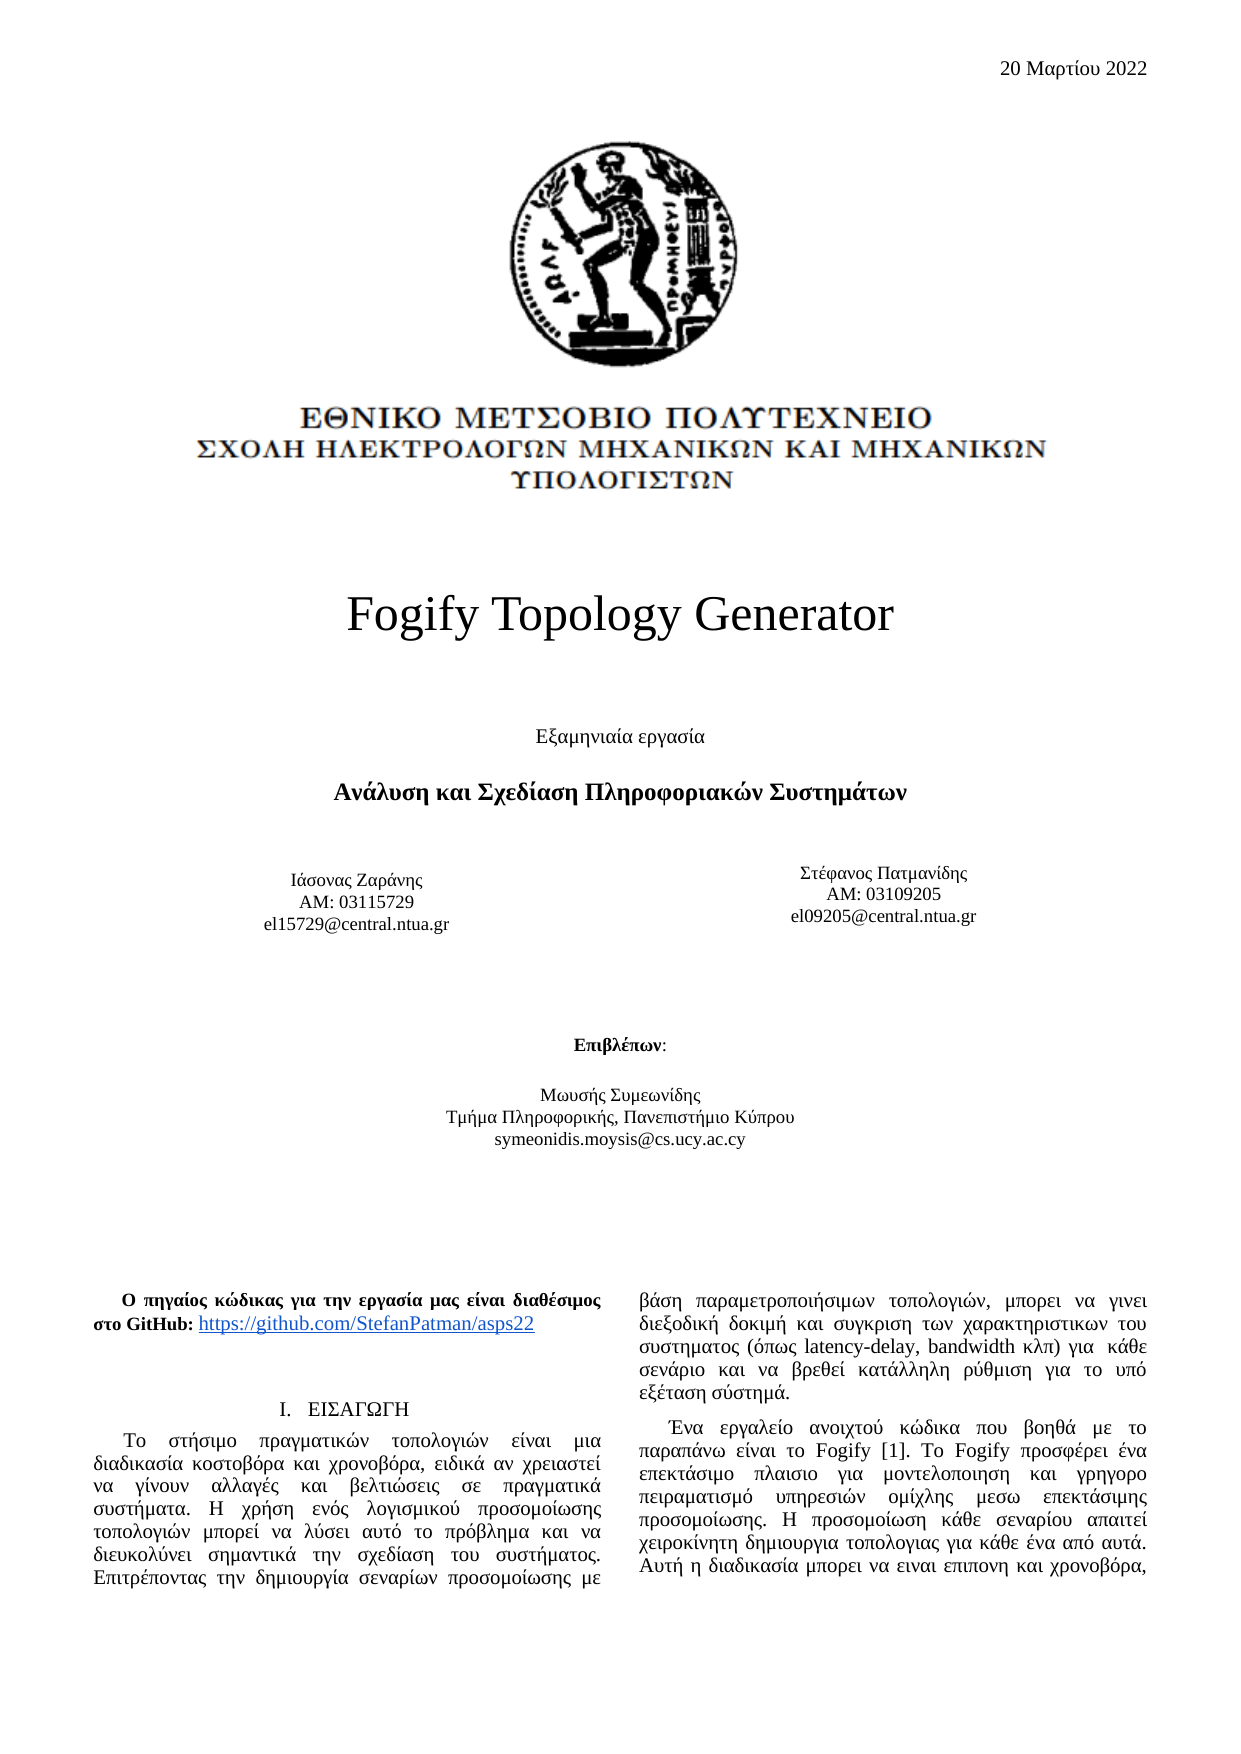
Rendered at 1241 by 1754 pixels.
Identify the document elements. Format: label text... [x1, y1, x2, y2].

text Ο πηγαίος κώδικας για την εργασία μας είναι διαθέσιμος στο GitHub: https://github.com/StefanPatman/asps22 [93, 1289, 601, 1335]
subtitle ΕΙΣΑΓΩΓΗ [93, 1396, 601, 1421]
text Επιβλέπων: [93, 1034, 1147, 1055]
text Μωυσής Συμεωνίδης Τμήμα Πληροφορικής, Πανεπιστήμιο Κύπρου symeonidis.moysis@cs.ucy.ac.cy [93, 1084, 1147, 1149]
text βάση παραμετροποιήσιμων τοπολογιών, μπορει να γινει διεξοδική δοκιμή και συγκριση των χαρακτηριστικων του συστηματος (όπως latency-delay, bandwidth κλπ) για κάθε σενάριο και να βρεθεί κατάλληλη ρύθμιση για το υπό εξέταση σύστημά. [639, 1289, 1147, 1404]
title Fogify Topology Generator [93, 584, 1147, 641]
text Εξαμηνιαία εργασία Ανάλυση και Σχεδίαση Πληροφοριακών Συστημάτων [93, 724, 1147, 805]
table_header Στέφανος Πατμανίδης ΑΜ: 03109205 el09205@central.ntua.gr [620, 835, 1147, 954]
text Ένα εργαλείο ανοιχτού κώδικα που βοηθά με το παραπάνω είναι το Fogify [1]. Το Fogify προσφέρει ένα επεκτάσιμο πλαισιο για μοντελοποιηση και γρηγορο πειραματισμό υπηρεσιών ομίχλης μεσω επεκτάσιμης προσομοίωσης. Η προσομοίωση κάθε σεναρίου απαιτεί χειροκίνητη δημιουργια τοπολογιας για κάθε ένα από αυτά. Αυτή η διαδικασία μπορει να ειναι επιπονη και χρονοβόρα, [639, 1416, 1147, 1577]
picture [93, 109, 1148, 498]
table_header Ιάσονας Ζαράνης ΑΜ: 03115729 el15729@central.ntua.gr [93, 835, 620, 954]
text Το στήσιμο πραγματικών τοπολογιών είναι μια διαδικασία κοστοβόρα και χρονοβόρα, ειδικά αν χρειαστεί να γίνουν αλλαγές και βελτιώσεις σε πραγματικά συστήματα. Η χρήση ενός λογισμικού προσομοίωσης τοπολογιών μπορεί να λύσει αυτό το πρόβλημα και να διευκολύνει σημαντικά την σχεδίαση του συστήματος. Επιτρέποντας την δημιουργία σεναρίων προσομοίωσης με [93, 1429, 601, 1589]
